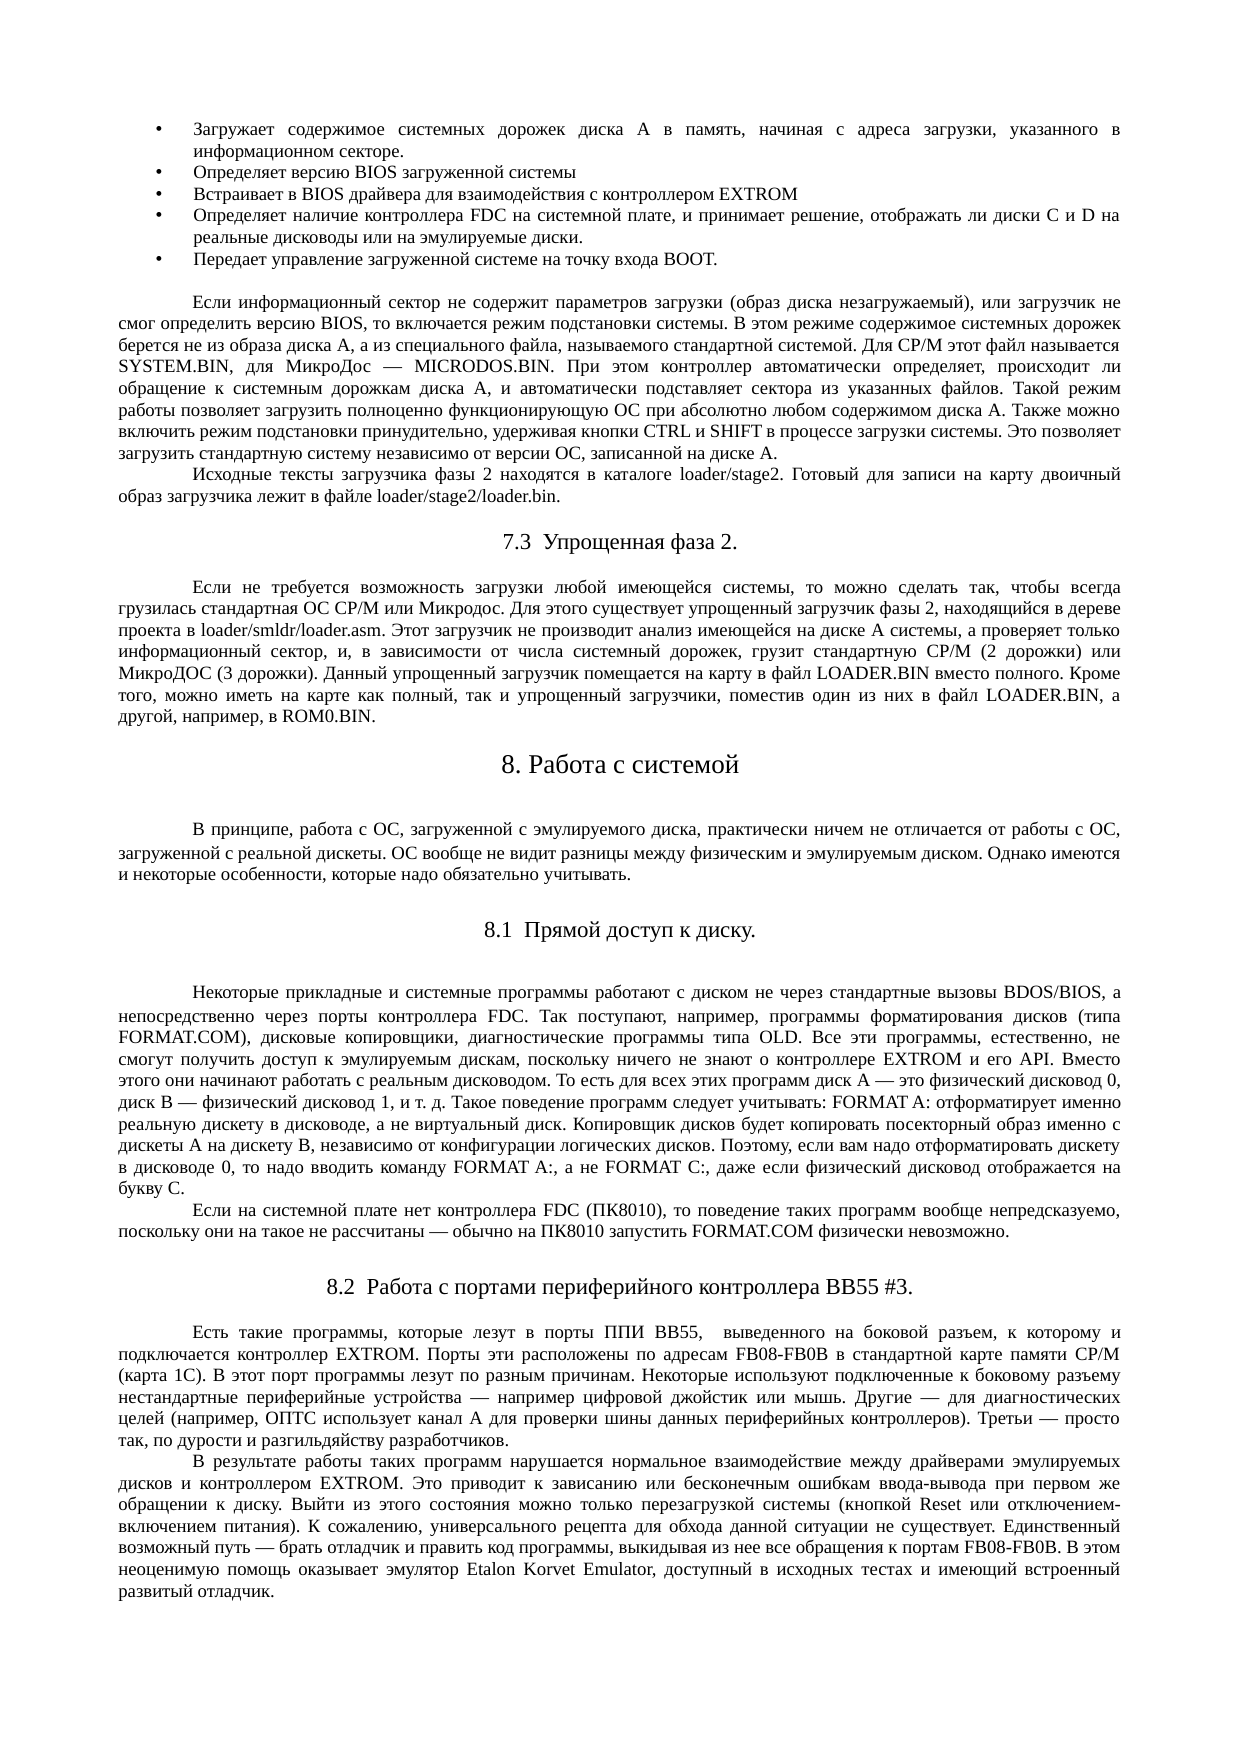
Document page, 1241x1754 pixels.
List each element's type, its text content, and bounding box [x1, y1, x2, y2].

text Если не требуется возможность загрузки любой имеющейся системы, то можно сделать так, чтобы всегда грузилась стандартная ОС CP/M или Микродос. Для этого существует упрощенный загрузчик фазы 2, находящийся в дереве проекта в loader/smldr/loader.asm. Этот загрузчик не производит анализ имеющейся на диске А системы, а проверяет только информационный сектор, и, в зависимости от числа системный дорожек, грузит стандартную CP/M (2 дорожки) или МикроДОС (3 дорожки). Данный упрощенный загрузчик помещается на карту в файл LOADER.BIN вместо полного. Кроме того, можно иметь на карте как полный, так и упрощенный загрузчики, поместив один из них в файл LOADER.BIN, а другой, например, в ROM0.BIN. [118, 576, 1122, 727]
list Встраивает в BIOS драйвера для взаимодействия с контроллером EXTROM [156, 183, 1122, 204]
list Передает управление загруженной системе на точку входа BOOT. [156, 247, 1122, 269]
list Загружает содержимое системных дорожек диска А в память, начиная с адреса загрузки, указанного в информационном секторе. [156, 118, 1122, 161]
text 7.3 Упрощенная фаза 2. [118, 528, 1122, 554]
text В принципе, работа с ОС, загруженной с эмулируемого диска, практически ничем не отличается от работы с ОС, загруженной с реальной дискеты. ОС вообще не видит разницы между физическим и эмулируемым диском. Однако имеются и некоторые особенности, которые надо обязательно учитывать. [118, 811, 1122, 885]
text Есть такие программы, которые лезут в порты ППИ ВВ55, выведенного на боковой разъем, к которому и подключается контроллер EXTROM. Порты эти расположены по адресам FB08-FB0B в стандартной карте памяти CP/M (карта 1С). В этот порт программы лезут по разным причинам. Некоторые используют подключенные к боковому разъему нестандартные периферийные устройства — например цифровой джойстик или мышь. Другие — для диагностических целей (например, ОПТС использует канал А для проверки шины данных периферийных контроллеров). Третьи — просто так, по дурости и разгильдяйству разработчиков. [118, 1321, 1122, 1450]
text 8. Работа с системой [118, 748, 1122, 779]
list Определяет версию BIOS загруженной системы [156, 161, 1122, 183]
text Некоторые прикладные и системные программы работают с диском не через стандартные вызовы BDOS/BIOS, а непосредственно через порты контроллера FDC. Так поступают, например, программы форматирования дисков (типа FORMAT.COM), дисковые копировщики, диагностические программы типа OLD. Все эти программы, естественно, не смогут получить доступ к эмулируемым дискам, поскольку ничего не знают о контроллере EXTROM и его API. Вместо этого они начинают работать с реальным дисководом. То есть для всех этих программ диск А — это физический дисковод 0, диск В — физический дисковод 1, и т. д. Такое поведение программ следует учитывать: FORMAT A: отформатирует именно реальную дискету в дисководе, а не виртуальный диск. Копировщик дисков будет копировать посекторный образ именно с дискеты А на дискету B, независимо от конфигурации логических дисков. Поэтому, если вам надо отформатировать дискету в дисководе 0, то надо вводить команду FORMAT A:, а не FORMAT C:, даже если физический дисковод отображается на букву С. [118, 973, 1122, 1199]
text Если на системной плате нет контроллера FDC (ПК8010), то поведение таких программ вообще непредсказуемо, поскольку они на такое не рассчитаны — обычно на ПК8010 запустить FORMAT.COM физически невозможно. [118, 1199, 1122, 1242]
text Исходные тексты загрузчика фазы 2 находятся в каталоге loader/stage2. Готовый для записи на карту двоичный образ загрузчика лежит в файле loader/stage2/loader.bin. [118, 463, 1122, 506]
list Определяет наличие контроллера FDC на системной плате, и принимает решение, отображать ли диски C и D на реальные дисководы или на эмулируемые диски. [156, 204, 1122, 247]
text Если информационный сектор не содержит параметров загрузки (образ диска незагружаемый), или загрузчик не смог определить версию BIOS, то включается режим подстановки системы. В этом режиме содержимое системных дорожек берется не из образа диска А, а из специального файла, называемого стандартной системой. Для CP/M этот файл называется SYSTEM.BIN, для МикроДос — MICRODOS.BIN. При этом контроллер автоматически определяет, происходит ли обращение к системным дорожкам диска А, и автоматически подставляет сектора из указанных файлов. Такой режим работы позволяет загрузить полноценно функционирующую ОС при абсолютно любом содержимом диска А. Также можно включить режим подстановки принудительно, удерживая кнопки CTRL и SHIFT в процессе загрузки системы. Это позволяет загрузить стандартную систему независимо от версии ОС, записанной на диске А. [118, 291, 1122, 463]
text 8.2 Работа с портами периферийного контроллера ВВ55 #3. [118, 1273, 1122, 1299]
text 8.1 Прямой доступ к диску. [118, 916, 1122, 942]
text В результате работы таких программ нарушается нормальное взаимодействие между драйверами эмулируемых дисков и контроллером EXTROM. Это приводит к зависанию или бесконечным ошибкам ввода-вывода при первом же обращении к диску. Выйти из этого состояния можно только перезагрузкой системы (кнопкой Reset или отключением-включением питания). К сожалению, универсального рецепта для обхода данной ситуации не существует. Единственный возможный путь — брать отладчик и править код программы, выкидывая из нее все обращения к портам FB08-FB0B. В этом неоценимую помощь оказывает эмулятор Etalon Korvet Emulator, доступный в исходных тестах и имеющий встроенный развитый отладчик. [118, 1450, 1122, 1601]
